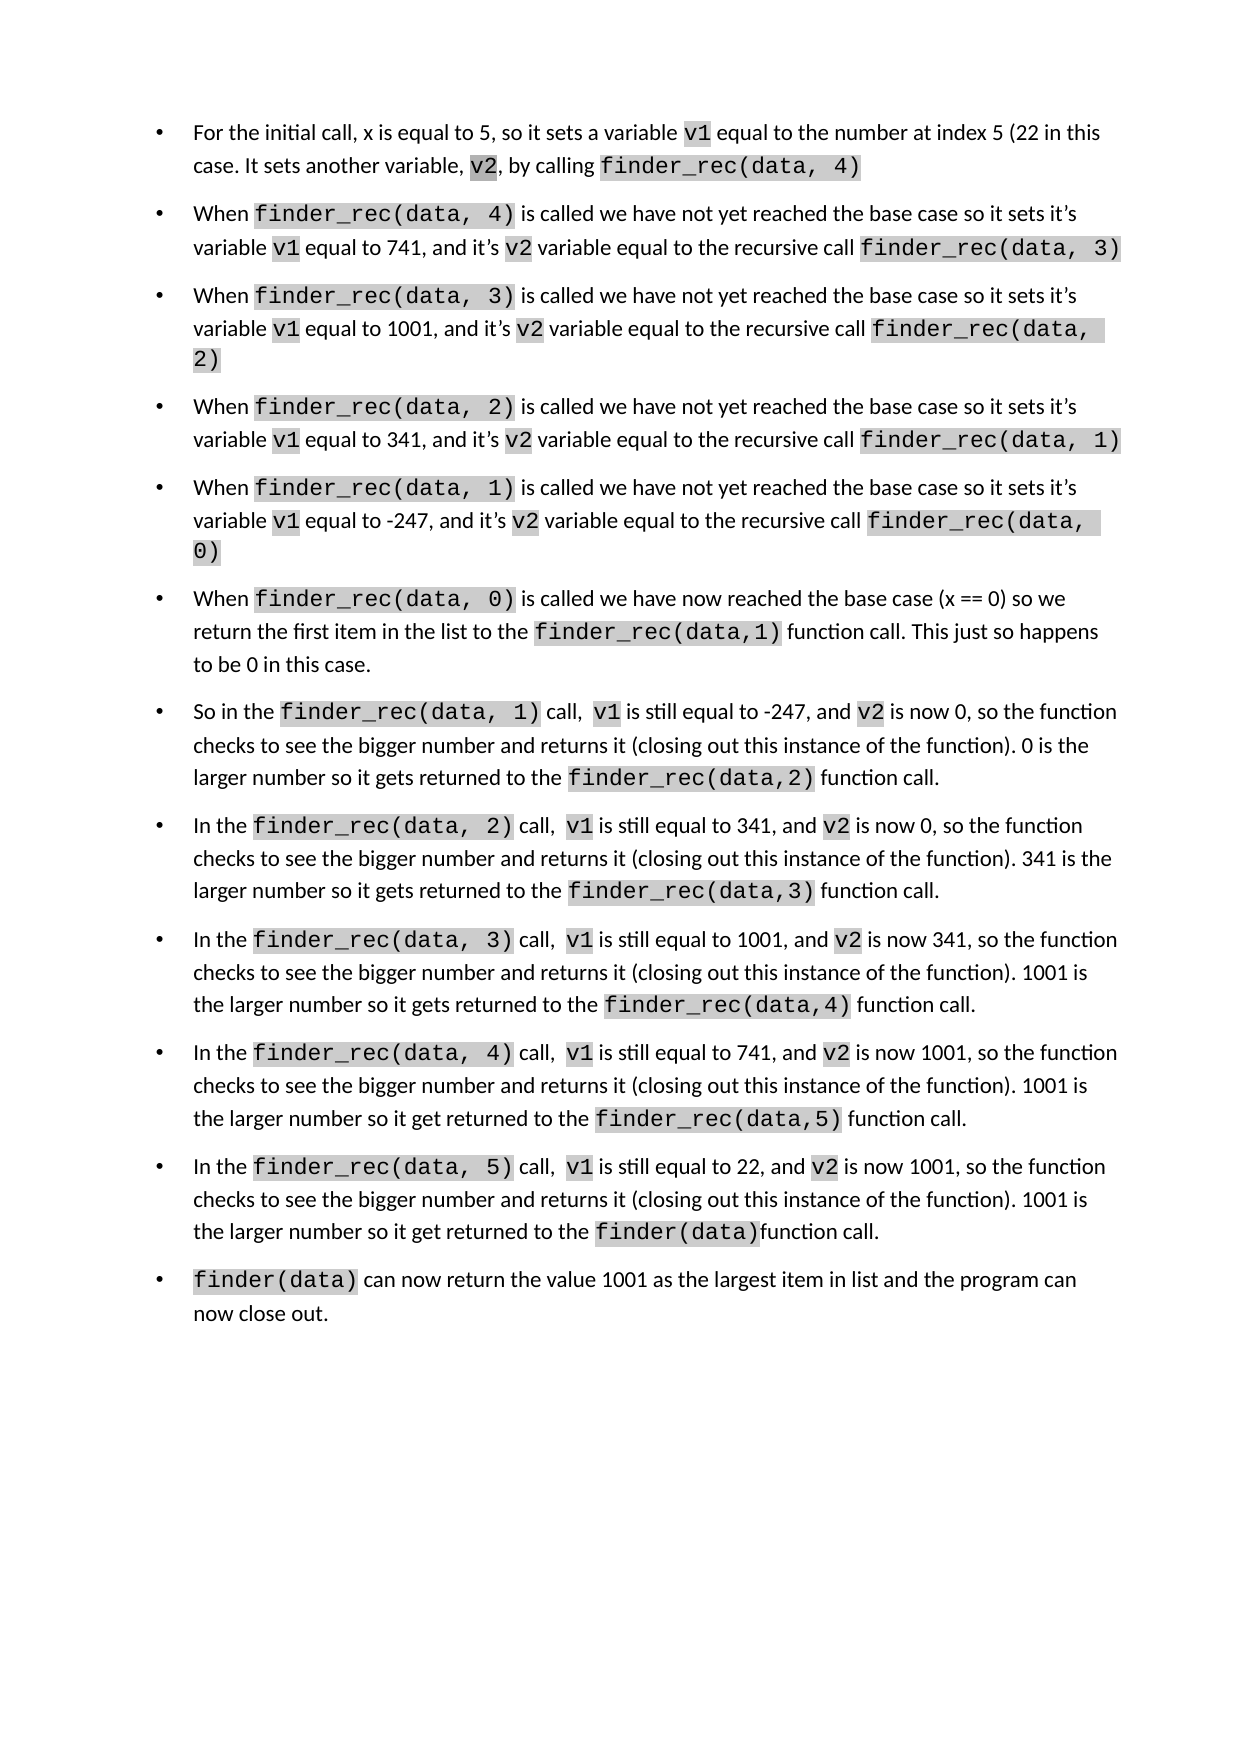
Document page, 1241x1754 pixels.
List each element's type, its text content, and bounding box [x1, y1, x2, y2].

list finder(data) can now return the value 1001 as the largest item in list and the program can now close out. [156, 1266, 1122, 1327]
list In the finder_rec(data, 3) call, v1 is still equal to 1001, and v2 is now 341, so the function checks to see the bigger number and returns it (closing out this instance of the function). 1001 is the larger number so it gets returned to the finder_rec(data,4) function call. [156, 925, 1122, 1019]
list In the finder_rec(data, 5) call, v1 is still equal to 22, and v2 is now 1001, so the function checks to see the bigger number and returns it (closing out this instance of the function). 1001 is the larger number so it get returned to the finder(data)function call. [156, 1152, 1122, 1247]
list When finder_rec(data, 0) is called we have now reached the base case (x == 0) so we return the first item in the list to the finder_rec(data,1) function call. This just so happens to be 0 in this case. [156, 584, 1122, 679]
list When finder_rec(data, 3) is called we have not yet reached the base case so it sets it’s variable v1 equal to 1001, and it’s v2 variable equal to the recursive call finder_rec(data, 2) [156, 281, 1122, 373]
list For the initial call, x is equal to 5, so it sets a variable v1 equal to the number at index 5 (22 in this case. It sets another variable, v2, by calling finder_rec(data, 4) [156, 118, 1122, 181]
list When finder_rec(data, 2) is called we have not yet reached the base case so it sets it’s variable v1 equal to 341, and it’s v2 variable equal to the recursive call finder_rec(data, 1) [156, 392, 1122, 454]
list When finder_rec(data, 1) is called we have not yet reached the base case so it sets it’s variable v1 equal to -247, and it’s v2 variable equal to the recursive call finder_rec(data, 0) [156, 473, 1122, 566]
list When finder_rec(data, 4) is called we have not yet reached the base case so it sets it’s variable v1 equal to 741, and it’s v2 variable equal to the recursive call finder_rec(data, 3) [156, 199, 1122, 262]
list So in the finder_rec(data, 1) call, v1 is still equal to -247, and v2 is now 0, so the function checks to see the bigger number and returns it (closing out this instance of the function). 0 is the larger number so it gets returned to the finder_rec(data,2) function call. [156, 697, 1122, 792]
list In the finder_rec(data, 2) call, v1 is still equal to 341, and v2 is now 0, so the function checks to see the bigger number and returns it (closing out this instance of the function). 341 is the larger number so it gets returned to the finder_rec(data,3) function call. [156, 811, 1122, 906]
list In the finder_rec(data, 4) call, v1 is still equal to 741, and v2 is now 1001, so the function checks to see the bigger number and returns it (closing out this instance of the function). 1001 is the larger number so it get returned to the finder_rec(data,5) function call. [156, 1038, 1122, 1133]
